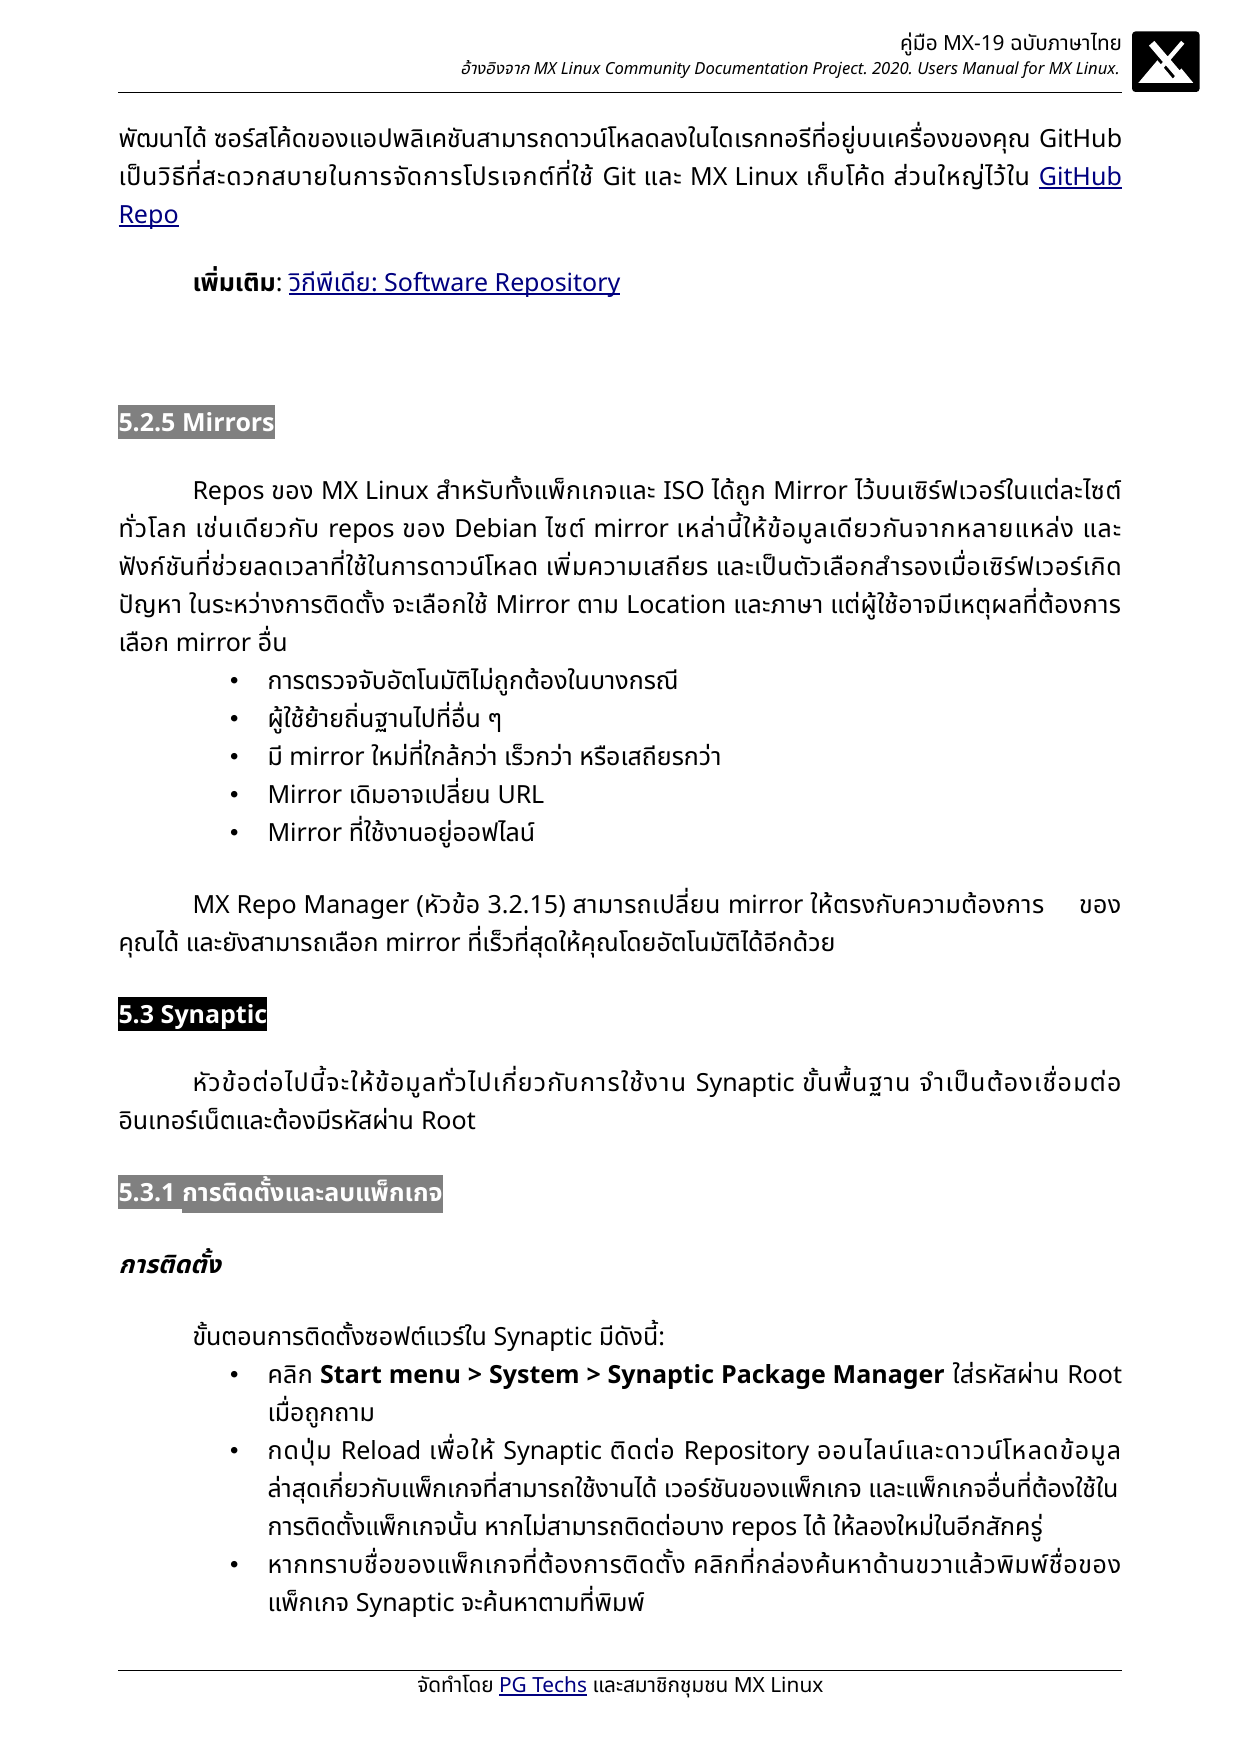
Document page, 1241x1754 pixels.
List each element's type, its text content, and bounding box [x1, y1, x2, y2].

text 5.3.1 การติดตั้งและลบแพ็กเกจ [118, 1175, 1122, 1213]
list Mirror เดิมอาจเปลี่ยน URL [230, 777, 1122, 814]
list คลิก Start menu > System > Synaptic Package Manager ใส่รหัสผ่าน Root เมื่อถูกถาม [230, 1357, 1122, 1433]
list หากทราบชื่อของแพ็กเกจที่ต้องการติดตั้ง คลิกที่กล่องค้นหาด้านขวาแล้วพิมพ์ชื่อของแพ็กเกจ Synaptic จะค้นหาตามที่พิมพ์ [230, 1547, 1122, 1622]
text หัวข้อต่อไปนี้จะให้ข้อมูลทั่วไปเกี่ยวกับการใช้งาน Synaptic ขั้นพื้นฐาน จำเป็นต้องเชื่อมต่ออินเทอร์เน็ตและต้องมีรหัสผ่าน Root [118, 1065, 1122, 1141]
list กดปุ่ม Reload เพื่อให้ Synaptic ติดต่อ Repository ออนไลน์และดาวน์โหลดข้อมูลล่าสุดเกี่ยวกับแพ็กเกจที่สามารถใช้งานได้ เวอร์ชันของแพ็กเกจ และแพ็กเกจอื่นที่ต้องใช้ในการติดตั้งแพ็กเกจนั้น หากไม่สามารถติดต่อบาง repos ได้ ให้ลองใหม่ในอีกสักครู่ [230, 1433, 1122, 1547]
list การตรวจจับอัตโนมัติไม่ถูกต้องในบางกรณี [230, 663, 1122, 701]
text พัฒนาได้ ซอร์สโค้ดของแอปพลิเคชันสามารถดาวน์โหลดลงในไดเรกทอรีที่อยู่บนเครื่องของคุณ GitHub เป็นวิธีที่สะดวกสบายในการจัดการโปรเจกต์ที่ใช้ Git และ MX Linux เก็บโค้ด ส่วนใหญ่ไว้ใน GitHub Repo [118, 121, 1122, 231]
text Repos ของ MX Linux สำหรับทั้งแพ็กเกจและ ISO ได้ถูก Mirror ไว้บนเซิร์ฟเวอร์ในแต่ละไซต์ทั่วโลก เช่นเดียวกับ repos ของ Debian ไซต์ mirror เหล่านี้ให้ข้อมูลเดียวกันจากหลายแหล่ง และฟังก์ชันที่ช่วยลดเวลาที่ใช้ในการดาวน์โหลด เพิ่มความเสถียร และเป็นตัวเลือกสำรองเมื่อเซิร์ฟเวอร์เกิดปัญหา ในระหว่างการติดตั้ง จะเลือกใช้ Mirror ตาม Location และภาษา แต่ผู้ใช้อาจมีเหตุผลที่ต้องการเลือก mirror อื่น [118, 473, 1122, 663]
text 5.3 Synaptic [118, 997, 1122, 1031]
list Mirror ที่ใช้งานอยู่ออฟไลน์ [230, 814, 1122, 853]
text เพิ่มเติม: วิกีพีเดีย: Software Repository [118, 265, 1122, 303]
list ผู้ใช้ย้ายถิ่นฐานไปที่อื่น ๆ [230, 701, 1122, 738]
text การติดตั้ง [118, 1247, 1122, 1285]
text 5.2.5 Mirrors [118, 405, 1122, 439]
text ขั้นตอนการติดตั้งซอฟต์แวร์ใน Synaptic มีดังนี้: [118, 1319, 1122, 1357]
text MX Repo Manager (หัวข้อ 3.2.15) สามารถเปลี่ยน mirror ให้ตรงกับความต้องการ ของคุณได้ และยังสามารถเลือก mirror ที่เร็วที่สุดให้คุณโดยอัตโนมัติได้อีกด้วย [118, 887, 1122, 963]
list มี mirror ใหม่ที่ใกล้กว่า เร็วกว่า หรือเสถียรกว่า [230, 738, 1122, 777]
